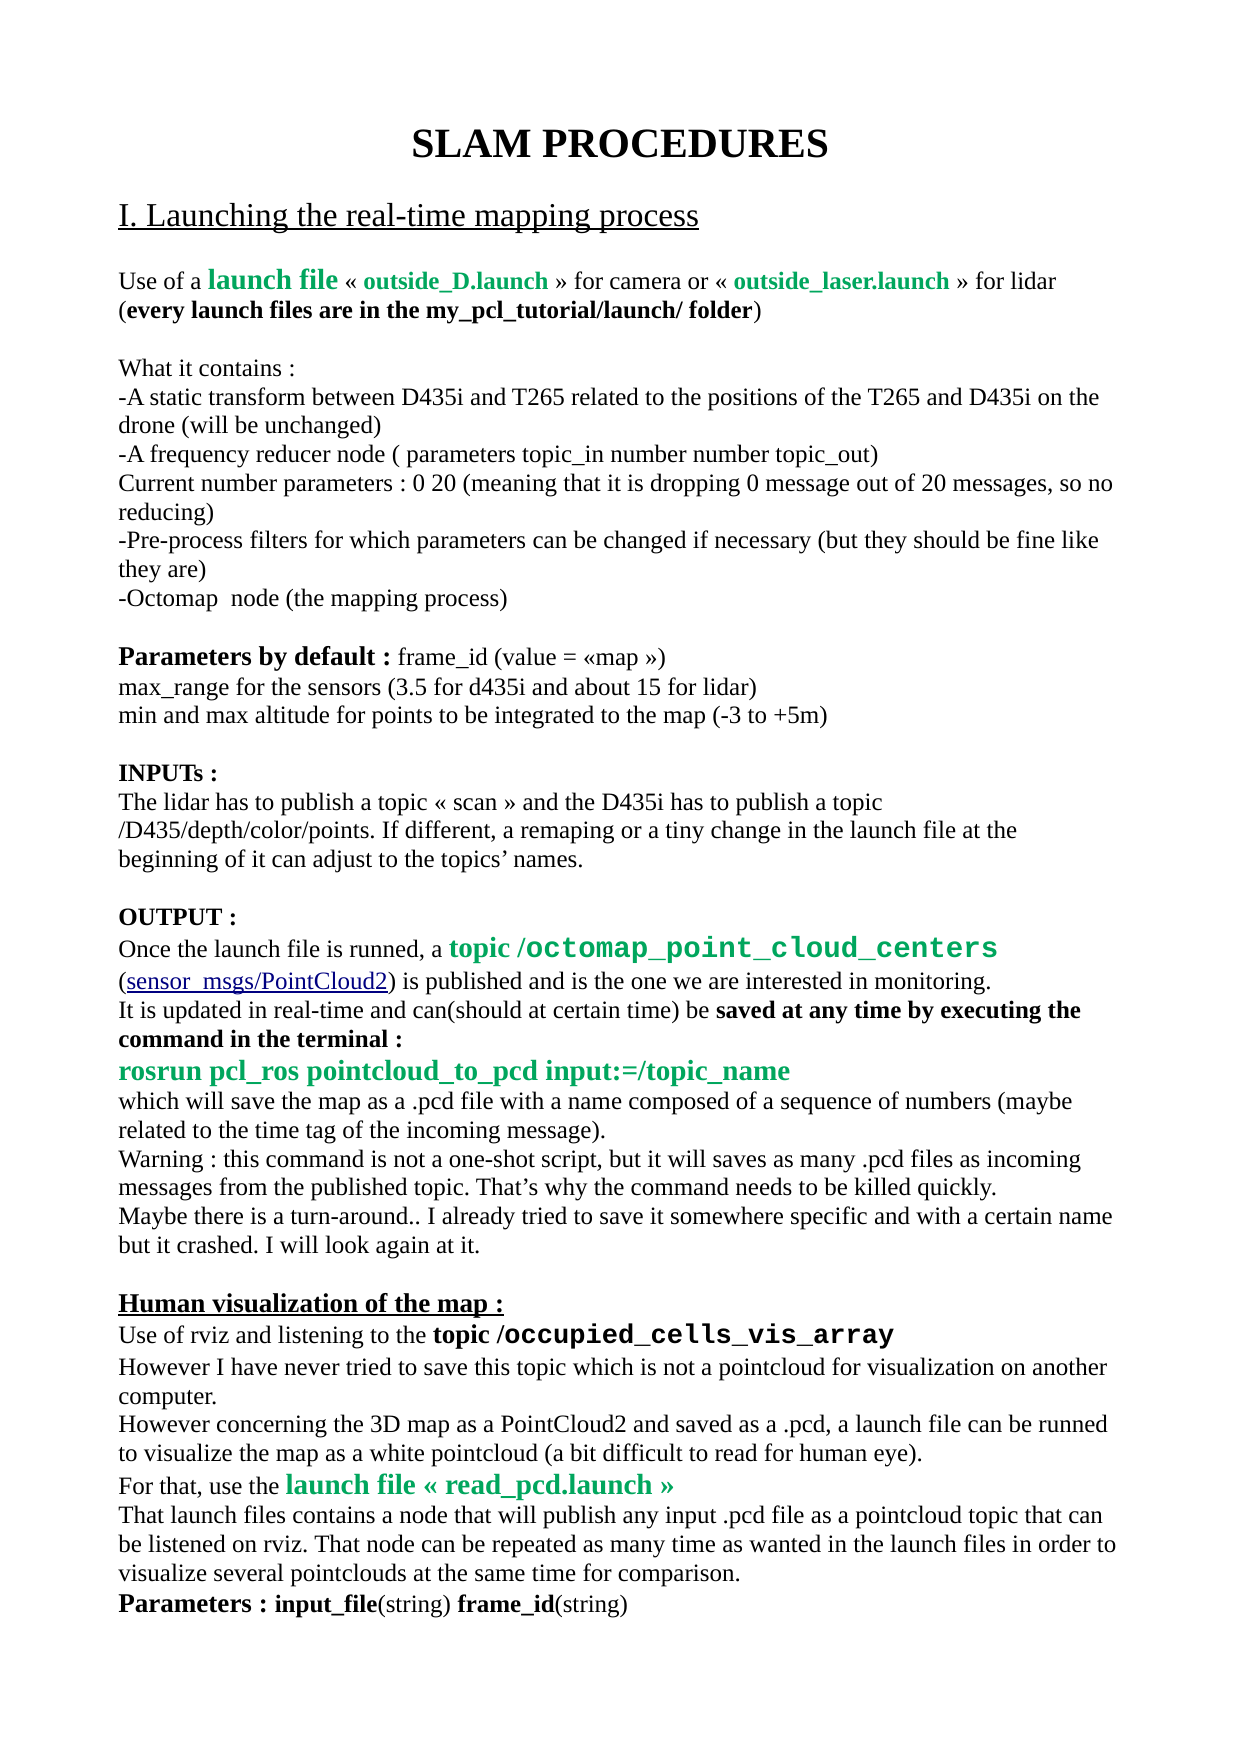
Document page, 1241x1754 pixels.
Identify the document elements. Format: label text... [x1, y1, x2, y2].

text -A static transform between D435i and T265 related to the positions of the T265 and D435i on the drone (will be unchanged) [118, 382, 1122, 439]
text Parameters by default : frame_id (value = «map ») max_range for the sensors (3.5 for d435i and about 15 for lidar) min and max altitude for points to be integrated to the map (-3 to +5m) [118, 612, 1122, 729]
text What it contains : [118, 324, 1122, 382]
text OUTPUT : Once the launch file is runned, a topic /octomap_point_cloud_centers (sensor_msgs/PointCloud2) is published and is the one we are interested in monitoring. It is updated in real-time and can(should at certain time) be saved at any time by executing the command in the terminal : [118, 902, 1122, 1053]
text I. Launching the real-time mapping process [118, 195, 1122, 233]
text -Pre-process filters for which parameters can be changed if necessary (but they should be fine like they are) -Octomap node (the mapping process) [118, 525, 1122, 612]
text The lidar has to publish a topic « scan » and the D435i has to publish a topic /D435/depth/color/points. If different, a remaping or a tiny change in the launch file at the beginning of it can adjust to the topics’ names. [118, 787, 1122, 902]
text Use of a launch file « outside_D.launch » for camera or « outside_laser.launch » for lidar (every launch files are in the my_pcl_tutorial/launch/ folder) [118, 233, 1122, 324]
text rosrun pcl_ros pointcloud_to_pcd input:=/topic_name which will save the map as a .pcd file with a name composed of a sequence of numbers (maybe related to the time tag of the incoming message). Warning : this command is not a one-shot script, but it will saves as many .pcd files as incoming messages from the published topic. That’s why the command needs to be killed quickly. Maybe there is a turn-around.. I already tried to save it somewhere specific and with a certain name but it crashed. I will look again at it. Human visualization of the map : Use of rviz and listening to the topic /occupied_cells_vis_array However I have never tried to save this topic which is not a pointcloud for visualization on another computer. However concerning the 3D map as a PointCloud2 and saved as a .pcd, a launch file can be runned to visualize the map as a white pointcloud (a bit difficult to read for human eye). For that, use the launch file « read_pcd.launch » That launch files contains a node that will publish any input .pcd file as a pointcloud topic that can be listened on rviz. That node can be repeated as many time as wanted in the launch files in order to visualize several pointclouds at the same time for comparison. Parameters : input_file(string) frame_id(string) [118, 1053, 1122, 1618]
text SLAM PROCEDURES [118, 118, 1122, 166]
text INPUTs : [118, 758, 1122, 787]
text -A frequency reducer node ( parameters topic_in number number topic_out) Current number parameters : 0 20 (meaning that it is dropping 0 message out of 20 messages, so no reducing) [118, 439, 1122, 525]
